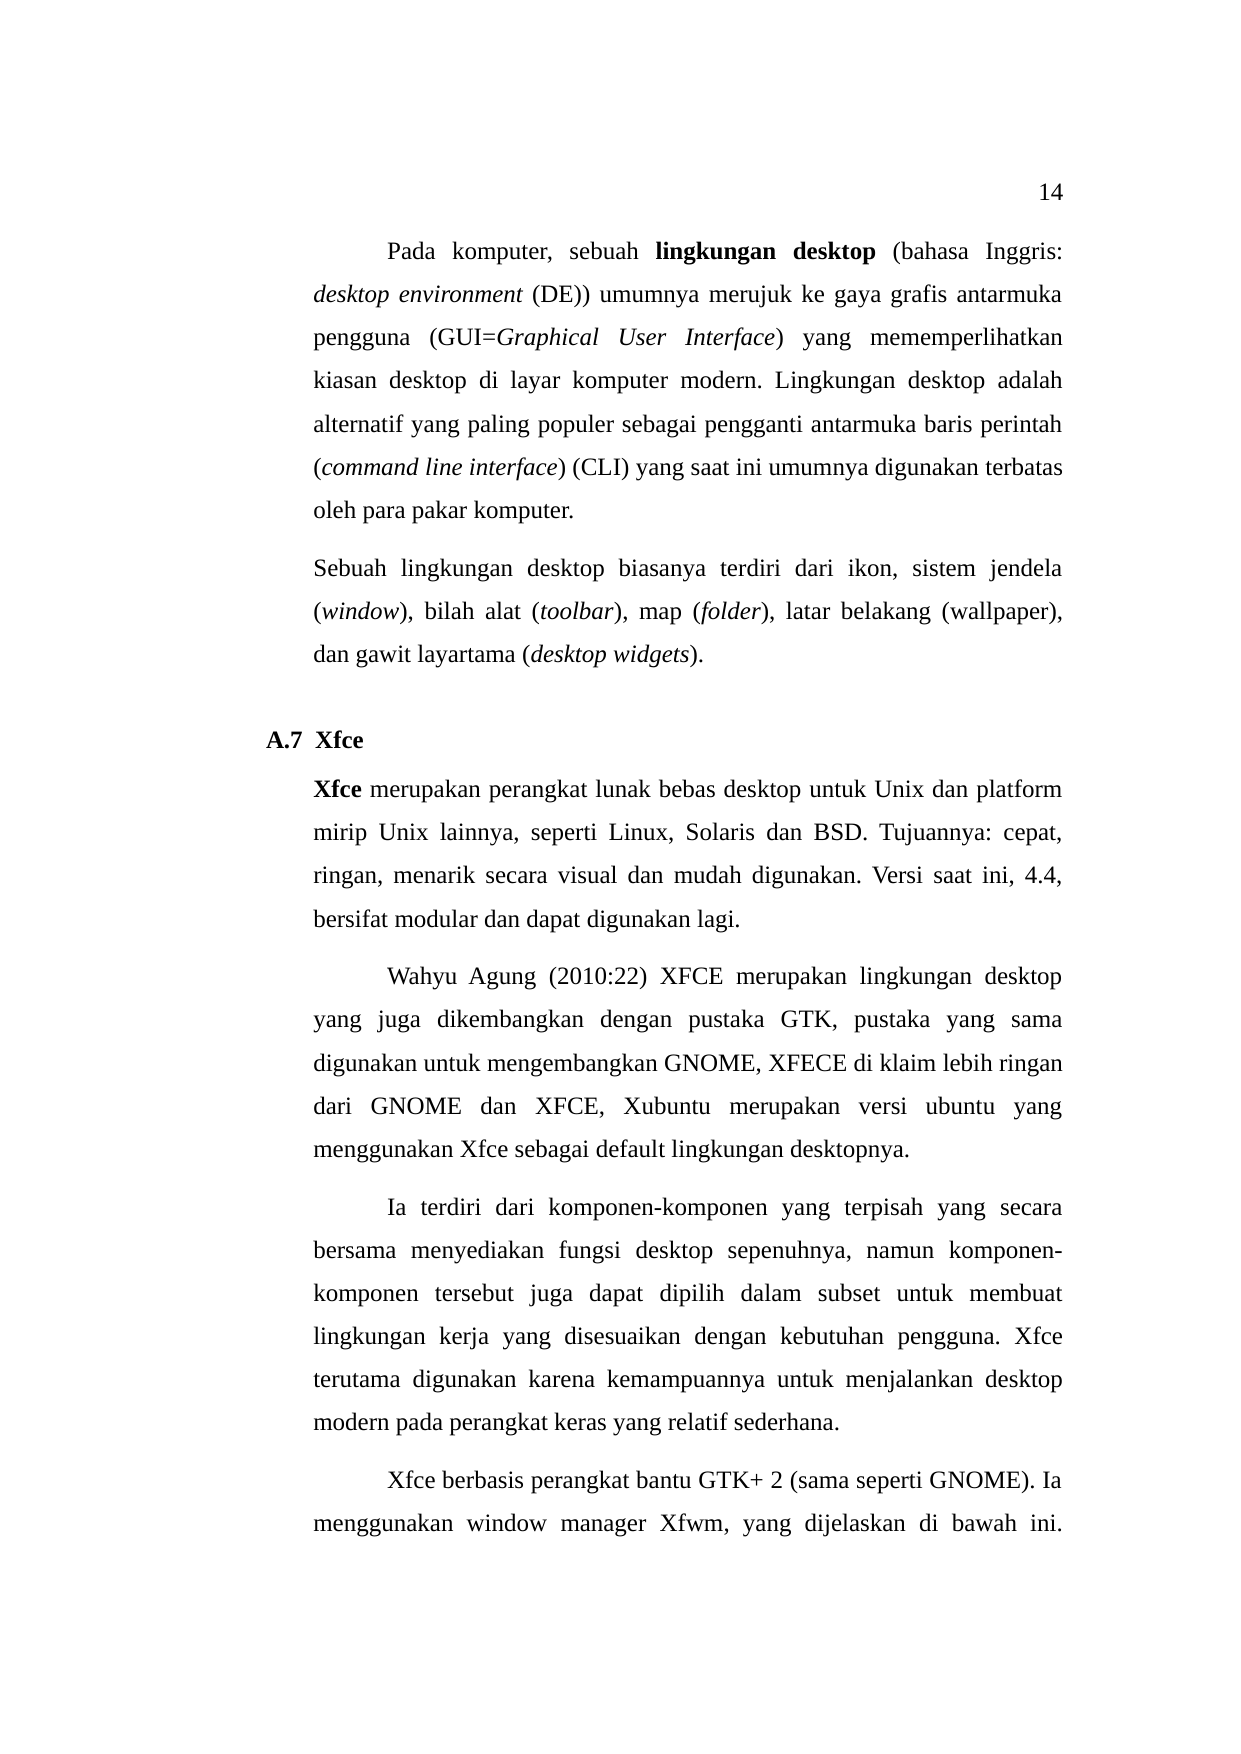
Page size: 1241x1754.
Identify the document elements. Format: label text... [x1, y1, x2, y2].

text A.7 Xfce [266, 725, 1063, 754]
text Ia terdiri dari komponen-komponen yang terpisah yang secara bersama menyediakan fungsi desktop sepenuhnya, namun komponen-komponen tersebut juga dapat dipilih dalam subset untuk membuat lingkungan kerja yang disesuaikan dengan kebutuhan pengguna. Xfce terutama digunakan karena kemampuannya untuk menjalankan desktop modern pada perangkat keras yang relatif sederhana. [313, 1192, 1063, 1436]
text Xfce berbasis perangkat bantu GTK+ 2 (sama seperti GNOME). Ia menggunakan window manager Xfwm, yang dijelaskan di bawah ini. [313, 1465, 1063, 1537]
text Xfce merupakan perangkat lunak bebas desktop untuk Unix dan platform mirip Unix lainnya, seperti Linux, Solaris dan BSD. Tujuannya: cepat, ringan, menarik secara visual dan mudah digunakan. Versi saat ini, 4.4, bersifat modular dan dapat digunakan lagi. [313, 774, 1063, 932]
text Pada komputer, sebuah lingkungan desktop (bahasa Inggris: desktop environment (DE)) umumnya merujuk ke gaya grafis antarmuka pengguna (GUI=Graphical User Interface) yang mememperlihatkan kiasan desktop di layar komputer modern. Lingkungan desktop adalah alternatif yang paling populer sebagai pengganti antarmuka baris perintah (command line interface) (CLI) yang saat ini umumnya digunakan terbatas oleh para pakar komputer. [313, 236, 1063, 524]
text Sebuah lingkungan desktop biasanya terdiri dari ikon, sistem jendela (window), bilah alat (toolbar), map (folder), latar belakang (wallpaper), dan gawit layartama (desktop widgets). [313, 553, 1063, 668]
text Wahyu Agung (2010:22) XFCE merupakan lingkungan desktop yang juga dikembangkan dengan pustaka GTK, pustaka yang sama digunakan untuk mengembangkan GNOME, XFECE di klaim lebih ringan dari GNOME dan XFCE, Xubuntu merupakan versi ubuntu yang menggunakan Xfce sebagai default lingkungan desktopnya. [313, 961, 1063, 1163]
